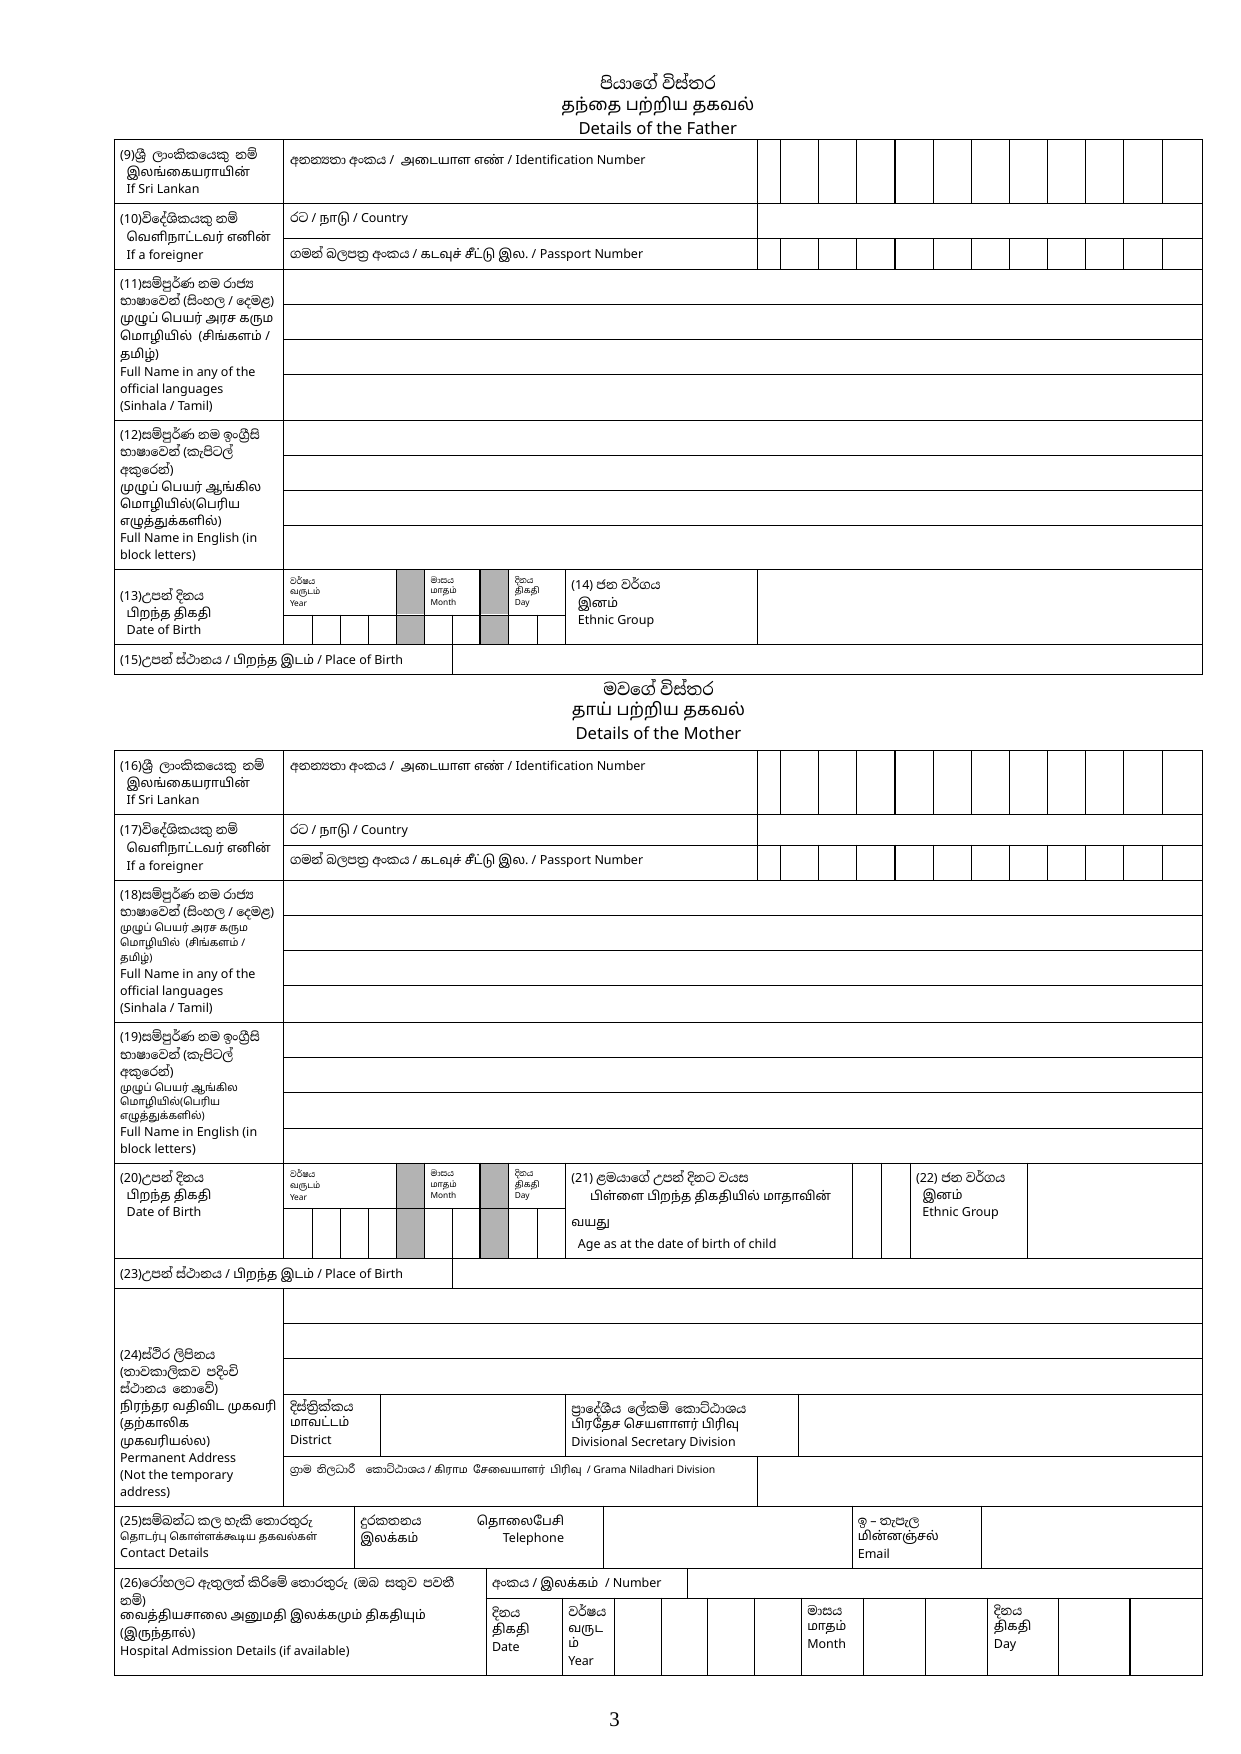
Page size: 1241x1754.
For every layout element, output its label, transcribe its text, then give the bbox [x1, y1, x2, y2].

table_cell (21) ළමයාගේ උපන් දිනට වයස பிள்ளை பிறந்த திகதியில் மாதாவின் வயது Age as at the date of birth of child [566, 1164, 852, 1258]
table_cell (16)ශ්‍රී ලාංකිකයෙකු නම් இலங்கையராயின் If Sri Lankan [115, 751, 283, 814]
table_cell [755, 1599, 801, 1675]
table_cell [1124, 751, 1162, 814]
table_cell [1163, 239, 1202, 268]
table_cell ප්‍රාදේශීය ලේකම් කොට්ඨාශය பிரதேச செயளாளர் பிரிவு Divisional Secretary Division [566, 1395, 798, 1456]
table_cell [481, 1209, 508, 1258]
table_cell [284, 951, 1202, 985]
table_cell [1086, 846, 1123, 880]
table_cell [896, 239, 933, 268]
table_cell [857, 751, 894, 814]
text தந்தை பற்றிய தகவல் [112, 96, 1203, 116]
table_cell [481, 1164, 508, 1208]
table_cell [896, 751, 933, 814]
table_cell [1048, 239, 1085, 268]
table_cell [425, 1209, 452, 1258]
table_cell [758, 570, 1202, 644]
table_cell ග්‍රාම නිලධාරී කොට්ඨාශය / கிராம சேவையாளர் பிரிவு / Grama Niladhari Division [284, 1457, 757, 1506]
table_cell ගමන් බලපත්‍ර අංකය / கடவுச் சீட்டு இல. / Passport Number [284, 846, 757, 880]
table_cell (19)සම්පුර්ණ නම ඉංග්‍රීසි භාෂාවෙන් (කැපිටල් අකුරෙන්) முழுப் பெயர் ஆங்கில மொழியில்(பெரிய எழுத்துக்களில்) Full Name in English (in block letters) [115, 1023, 283, 1163]
text පියාගේ විස්තර [112, 75, 1203, 96]
table_header [972, 140, 1009, 203]
table_cell [284, 421, 1202, 455]
table_cell [708, 1599, 754, 1675]
table_cell වර්ෂය வருடம் Year [284, 570, 396, 614]
table_cell [1028, 1164, 1202, 1258]
table_cell [284, 491, 1202, 525]
table_cell [397, 570, 424, 614]
table_cell [284, 1129, 1202, 1163]
text Details of the Father [112, 116, 1203, 139]
table_cell (20)උපන් දිනය பிறந்த திகதி Date of Birth [115, 1164, 283, 1258]
table_header [758, 140, 780, 203]
table_cell [781, 846, 818, 880]
table_cell (18)සම්පුර්ණ නම රාජ්‍ය භාෂාවෙන් (සිංහල / දෙමළ) முழுப் பெயர் அரச கரும மொழியில் (சிங்களம் / தமிழ்) Full Name in any of the official languages (Sinhala / Tamil) [115, 881, 283, 1022]
table_cell (26)රෝහලට ඇතුලත් කිරිමේ තොරතුරු (ඔබ සතුව පවතී නම්) வைத்தியசாலை அனுமதி இலக்கமும் திகதியும் (இருந்தால்) Hospital Admission Details (if available) [115, 1569, 486, 1675]
table_cell [381, 1395, 565, 1456]
table_cell [615, 1599, 661, 1675]
table_cell [819, 846, 856, 880]
table_cell (13)උපන් දිනය பிறந்த திகதி Date of Birth [115, 570, 283, 644]
table_cell [758, 204, 1202, 238]
table_cell දුරකතනය தொலைபேசி இலக்கம் Telephone [355, 1507, 603, 1568]
table_cell [934, 846, 971, 880]
table_cell (11)සම්පුර්ණ නම රාජ්‍ය භාෂාවෙන් (සිංහල / දෙමළ) முழுப் பெயர் அரச கரும மொழியில் (சிங்களம் / தமிழ்) Full Name in any of the official languages (Sinhala / Tamil) [115, 270, 283, 419]
table_cell රට / நாடு / Country [284, 815, 757, 844]
table_header [781, 140, 818, 203]
table_cell [538, 616, 565, 644]
table_cell [284, 916, 1202, 950]
table_cell [819, 751, 856, 814]
table_cell [284, 305, 1202, 339]
table_cell [1086, 239, 1123, 268]
table_header [857, 140, 894, 203]
table_cell මාසය மாதம் Month [425, 1164, 479, 1208]
table_cell දිස්ත්‍රික්කය மாவட்டம் District [284, 1395, 380, 1456]
table_cell [1124, 239, 1162, 268]
table_cell [758, 815, 1202, 844]
table_cell [934, 751, 971, 814]
table_cell [284, 986, 1202, 1022]
table_cell [972, 846, 1009, 880]
table_cell [799, 1395, 1202, 1456]
table_cell [397, 1164, 424, 1208]
table_cell අනන්‍යතා අංකය / அடையாள எண் / Identification Number [284, 751, 757, 814]
table_cell [284, 1058, 1202, 1092]
table_cell [819, 239, 856, 268]
table_cell [284, 616, 312, 644]
table_cell [982, 1507, 1202, 1568]
table_cell [1131, 1599, 1202, 1675]
table_cell [1048, 846, 1085, 880]
table_cell මාසය மாதம் Month [802, 1599, 863, 1675]
table_cell [284, 1359, 1202, 1393]
table_header අනන්‍යතා අංකය / அடையாள எண் / Identification Number [284, 140, 757, 203]
table_cell [397, 616, 424, 644]
table_cell [1086, 751, 1123, 814]
table_cell [688, 1569, 1202, 1597]
table_cell මාසය மாதம் Month [425, 570, 479, 614]
table_cell [1059, 1599, 1129, 1675]
table_cell (15)උපන් ස්ථානය / பிறந்த இடம் / Place of Birth [115, 645, 452, 674]
table_header [819, 140, 856, 203]
table_cell [453, 616, 479, 644]
table_cell [369, 616, 396, 644]
table_cell [369, 1209, 396, 1258]
table_cell (17)විදේශිකයකු නම් வெளிநாட்டவர் எனின் If a foreigner [115, 815, 283, 880]
table_cell [1124, 846, 1162, 880]
table_cell [341, 1209, 368, 1258]
table_cell [926, 1599, 987, 1675]
table_cell [284, 270, 1202, 304]
table_header [1163, 140, 1202, 203]
table_cell [758, 846, 780, 880]
table_cell [896, 846, 933, 880]
table_cell [857, 846, 894, 880]
table_cell ඉ – තැපැල மின்னஞ்சல் Email [853, 1507, 981, 1568]
table_cell [284, 881, 1202, 915]
table_cell [857, 239, 894, 268]
table_header [1048, 140, 1085, 203]
table_header [896, 140, 933, 203]
table_cell [284, 1324, 1202, 1358]
table_cell [284, 340, 1202, 374]
table_cell [284, 375, 1202, 419]
table_cell [509, 616, 537, 644]
table_cell [481, 570, 508, 614]
table_cell ගමන් බලපත්‍ර අංකය / கடவுச் சீட்டு இல. / Passport Number [284, 239, 757, 268]
table_cell [781, 239, 818, 268]
table_cell [1048, 751, 1085, 814]
table_cell [662, 1599, 707, 1675]
table_cell [758, 751, 780, 814]
table_cell [538, 1209, 565, 1258]
table_cell [397, 1209, 424, 1258]
table_cell (12)සම්පුර්ණ නම ඉංග්‍රීසි භාෂාවෙන් (කැපිටල් අකුරෙන්) முழுப் பெயர் ஆங்கில மொழியில்(பெரிய எழுத்துக்களில்) Full Name in English (in block letters) [115, 421, 283, 569]
table_cell දිනය திகதி Date [487, 1599, 562, 1675]
table_cell [781, 751, 818, 814]
table_cell [604, 1507, 852, 1568]
table_cell [425, 616, 452, 644]
table_cell (14) ජන වර්ගය இனம் Ethnic Group [566, 570, 757, 644]
table_cell වර්ෂය வருடம் Year [284, 1164, 396, 1208]
table_cell [453, 1209, 479, 1258]
table_header (9)ශ්‍රී ලාංකිකයෙකු නම් இலங்கையராயின் If Sri Lankan [115, 140, 283, 203]
table_header [1086, 140, 1123, 203]
table_cell [1163, 751, 1202, 814]
table_cell [758, 239, 780, 268]
table_cell [284, 1023, 1202, 1057]
table_cell (22) ජන වර්ගය இனம் Ethnic Group [911, 1164, 1027, 1258]
table_cell [972, 751, 1009, 814]
table_cell [313, 616, 340, 644]
table_cell [284, 1093, 1202, 1127]
table_cell [882, 1164, 910, 1258]
table_cell (25)සම්බන්ධ කල හැකි තොරතුරු தொடர்பு கொள்ளக்கூடிய தகவல்கள் Contact Details [115, 1507, 354, 1568]
table_cell [453, 1259, 1202, 1288]
table_cell වර්ෂය வருடம் Year [563, 1599, 614, 1675]
table_cell [453, 645, 1202, 674]
table_cell අංකය / இலக்கம் / Number [487, 1569, 687, 1597]
table_header [934, 140, 971, 203]
table_cell [1010, 846, 1047, 880]
table_cell [284, 1209, 312, 1258]
table_cell [284, 456, 1202, 490]
table_cell [341, 616, 368, 644]
table_cell [1010, 751, 1047, 814]
table_cell (10)විදේශිකයකු නම් வெளிநாட்டவர் எனின் If a foreigner [115, 204, 283, 268]
table_header [1010, 140, 1047, 203]
table_cell [853, 1164, 881, 1258]
table_cell දිනය திகதி Day [509, 570, 565, 614]
table_cell [284, 1289, 1202, 1323]
table_cell (24)ස්ථිර ලිපිනය (තාවකාලිකව පදිංචි ස්ථානය නොවේ) நிரந்தர வதிவிட முகவரி (தற்காலிக முகவரியல்ல) Permanent Address (Not the temporary address) [115, 1289, 283, 1506]
table_header [1124, 140, 1162, 203]
table_cell [1010, 239, 1047, 268]
table_cell (23)උපන් ස්ථානය / பிறந்த இடம் / Place of Birth [115, 1259, 452, 1288]
table_cell මවගේ විස්තර தாய் பற்றிய தகவல் Details of the Mother [114, 675, 1202, 750]
table_cell [758, 1457, 1202, 1506]
table_cell [509, 1209, 537, 1258]
table_cell [972, 239, 1009, 268]
table_cell [313, 1209, 340, 1258]
table_cell [481, 616, 508, 644]
table_cell [284, 526, 1202, 569]
table_cell [864, 1599, 925, 1675]
table_cell [1163, 846, 1202, 880]
table_cell [934, 239, 971, 268]
table_cell රට / நாடு / Country [284, 204, 757, 238]
table_cell දිනය திகதி Day [509, 1164, 565, 1208]
table_cell දිනය திகதி Day [988, 1599, 1058, 1675]
